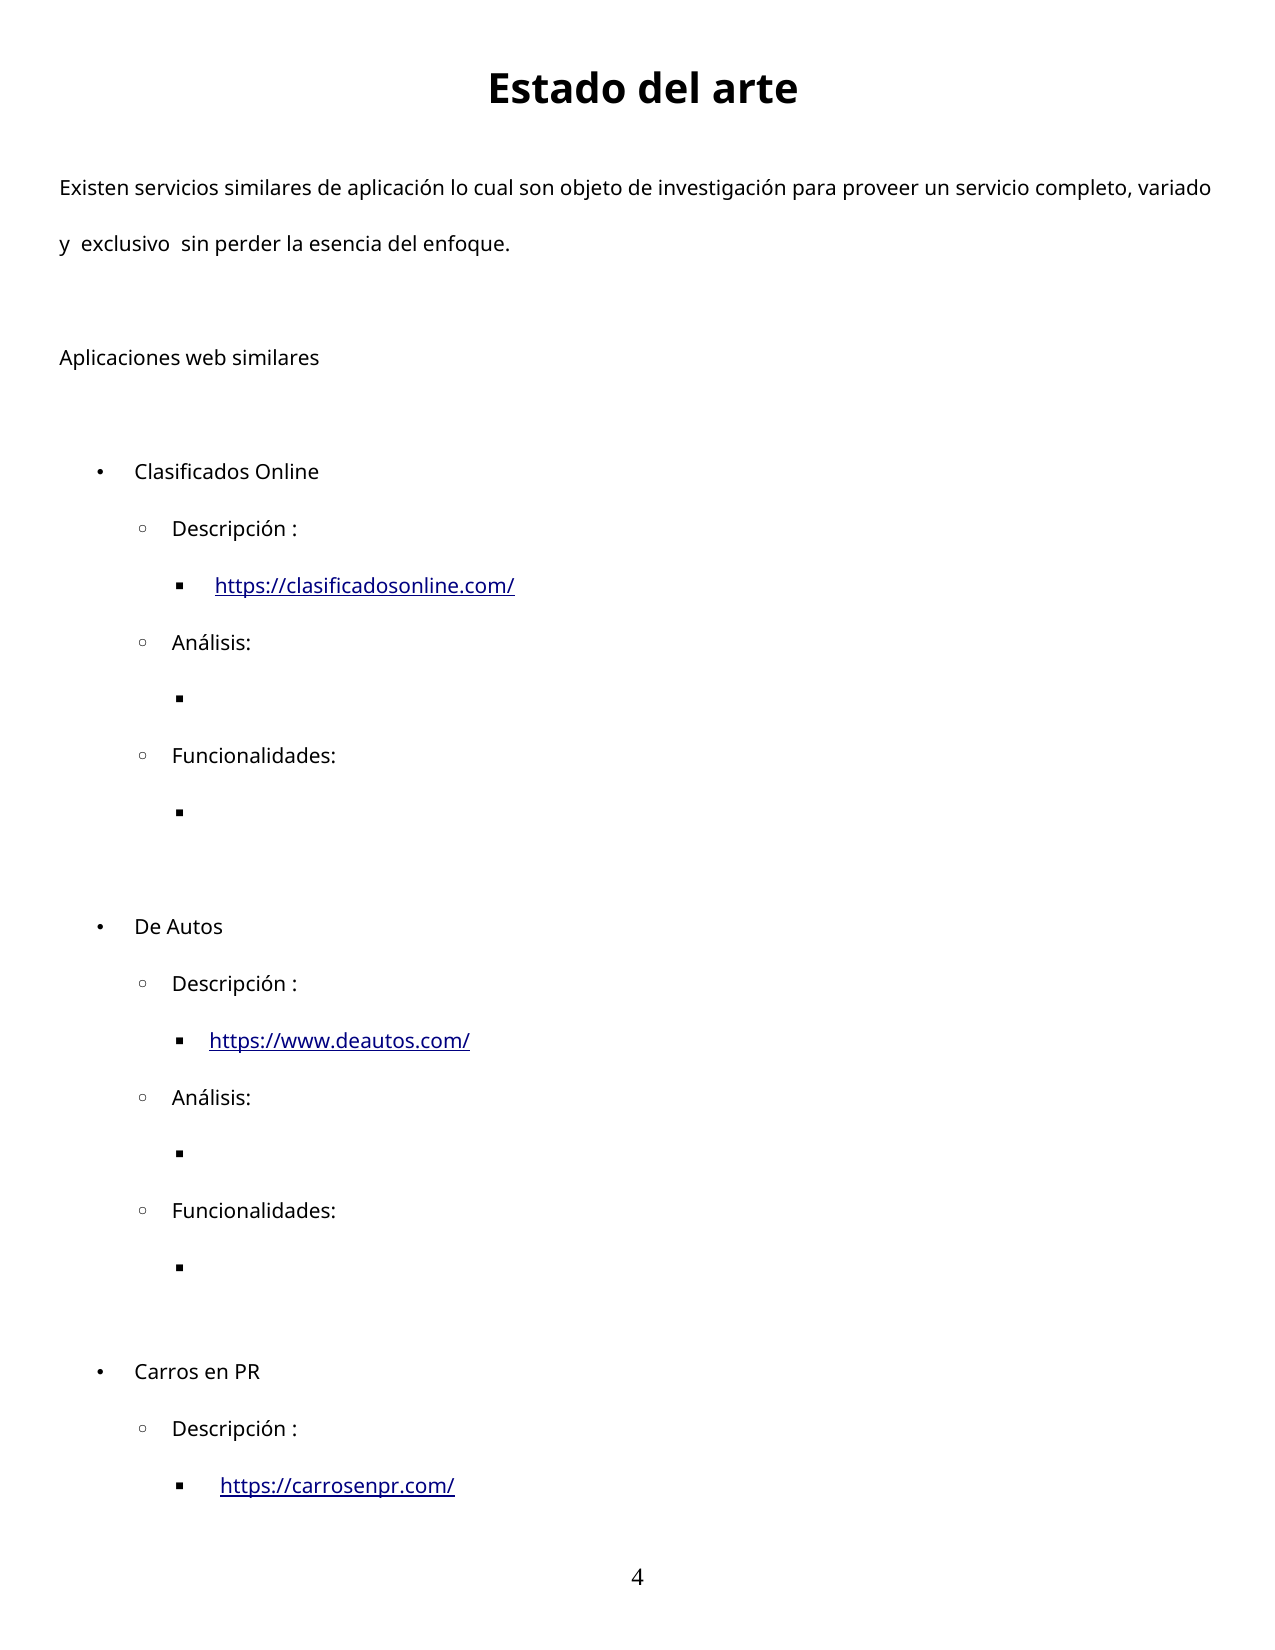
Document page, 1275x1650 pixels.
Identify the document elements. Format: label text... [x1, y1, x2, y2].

list Análisis: [134, 1083, 1216, 1111]
list Clasificados Online [97, 457, 1216, 485]
text Aplicaciones web similares [59, 343, 1216, 372]
list Análisis: [134, 628, 1216, 656]
text Estado del arte [59, 59, 1216, 116]
list https://clasificadosonline.com/ [172, 571, 1216, 599]
list https://carrosenpr.com/ [172, 1471, 1216, 1499]
list Funcionalidades: [134, 1196, 1216, 1225]
list Funcionalidades: [134, 741, 1216, 770]
list https://www.deautos.com/ [172, 1026, 1216, 1054]
list De Autos [97, 912, 1216, 940]
list Descripción : [134, 1414, 1216, 1443]
list Carros en PR [97, 1357, 1216, 1386]
list Descripción : [134, 969, 1216, 997]
list Descripción : [134, 514, 1216, 542]
text Existen servicios similares de aplicación lo cual son objeto de investigación para proveer un servicio completo, variado y exclusivo sin perder la esencia del enfoque. [59, 173, 1216, 258]
